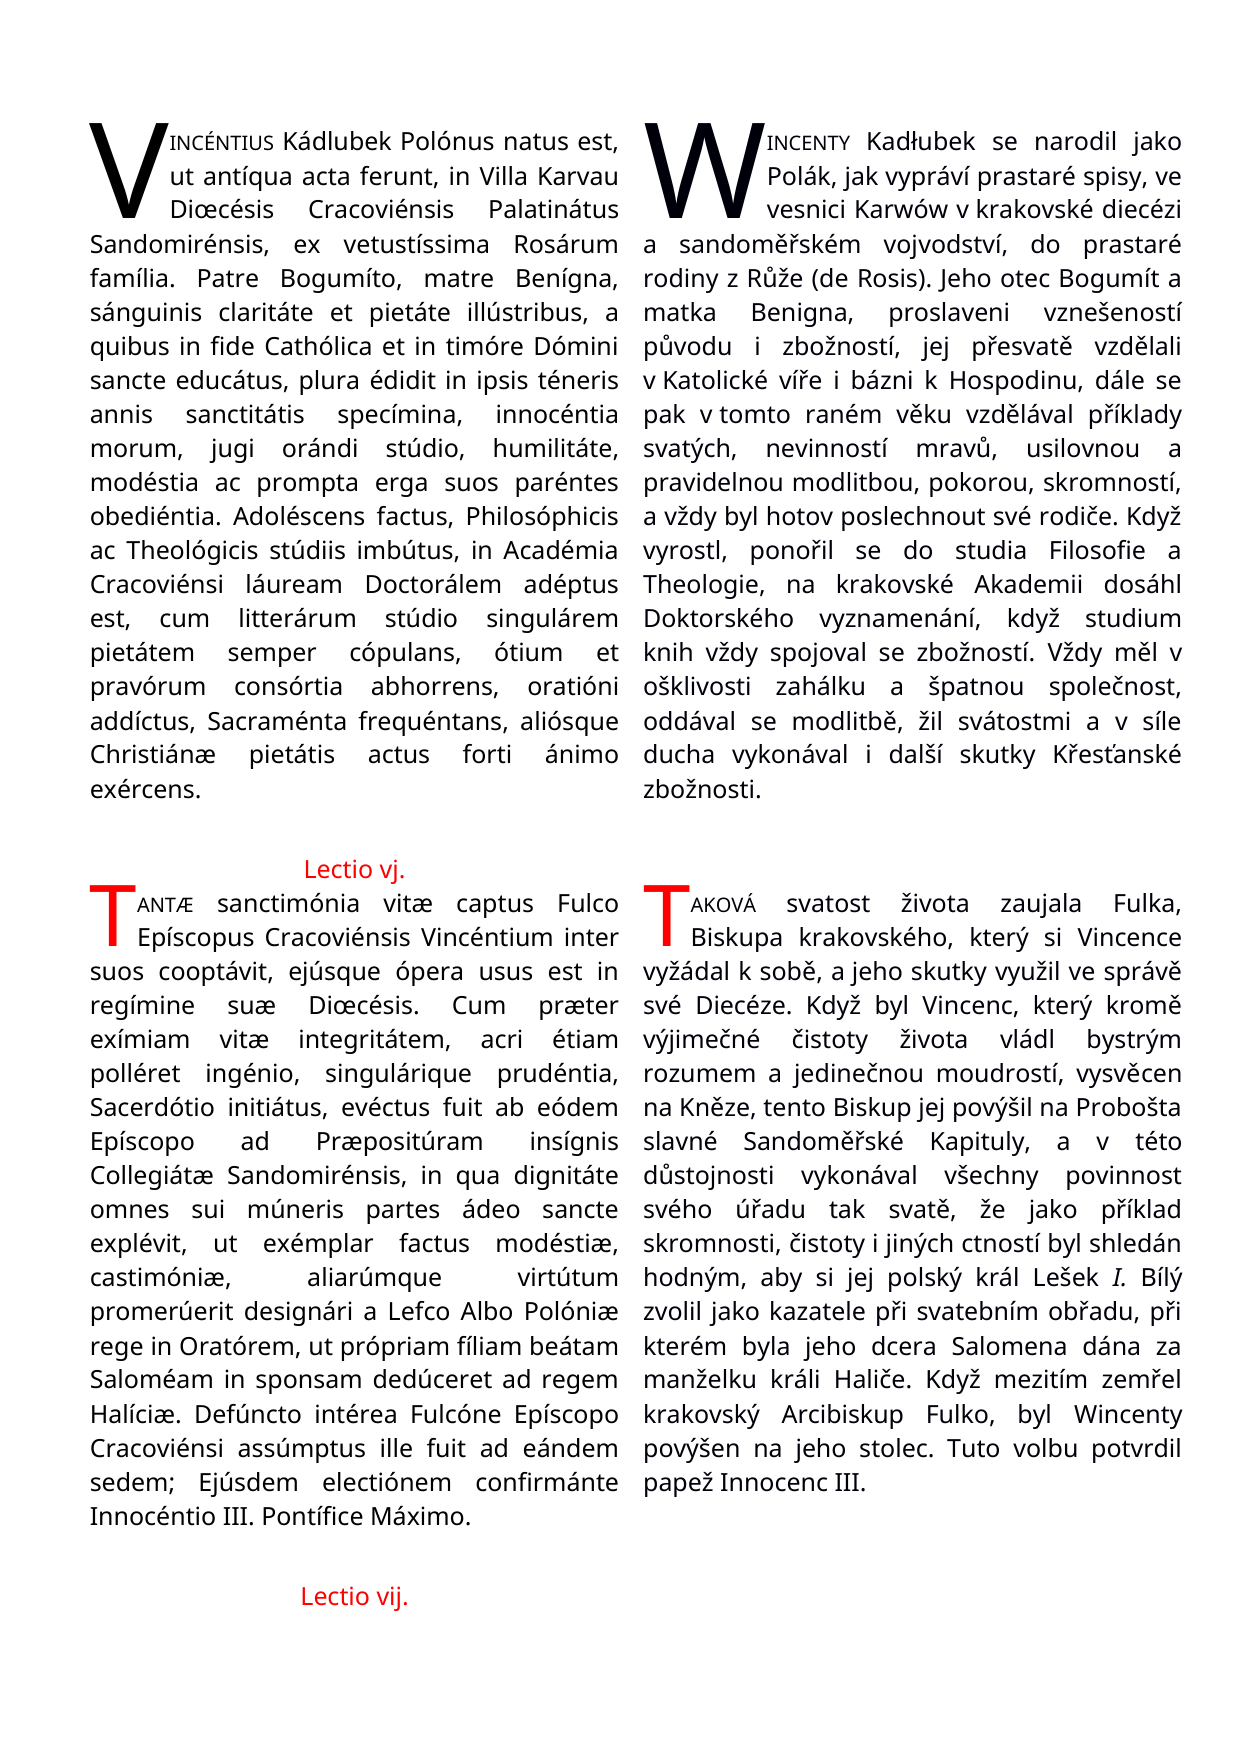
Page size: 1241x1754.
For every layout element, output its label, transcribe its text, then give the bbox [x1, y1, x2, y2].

table_cell Lectio vij. [78, 1573, 631, 1618]
table_cell Taková svatost života zaujala Fulka, Biskupa krakovského, který si Vincence vyžádal k sobě, a jeho skutky využil ve správě své Diecéze. Když byl Vincenc, který kromě výjimečné čistoty života vládl bystrým rozumem a jedinečnou moudrostí, vysvě­cen na Kněze, tento Biskup jej povýšil na Probošta slavné Sandoměřské Kapituly, a v této důstojnosti vykonával všechny povinnost svého úřadu tak svatě, že jako příklad skromnosti, čistoty i jiných ctností byl shledán hodným, aby si jej polský král Lešek I. Bílý zvolil jako kazatele při svatebním obřadu, při kterém byla jeho dcera Salomena dána za manželku králi Haliče. Když mezitím zemřel krakovský Arcibiskup Fulko, byl Wincenty povýšen na jeho stolec. Tuto volbu potvrdil papež Innocenc III. [631, 845, 1194, 1572]
table_cell [631, 1573, 1194, 1618]
table_cell Lectio vj. Tantæ sanctimónia vitæ captus Fulco Epíscopus Cracoviénsis Vincéntium inter suos cooptávit, ejúsque ópera usus est in regímine suæ Diœcésis. Cum præter exímiam vitæ integritátem, acri étiam polléret ingénio, singulárique prudéntia, Sacerdótio initiátus, evéctus fuit ab eódem Epíscopo ad Præpositúram insígnis Collegiátæ Sandomirénsis, in qua dignitáte omnes sui múneris partes ádeo sancte explévit, ut exémplar factus modéstiæ, castimóniæ, aliarúmque virtútum promerúerit designári a Lefco Albo Polóniæ rege in Oratórem, ut própriam fíliam beátam Saloméam in sponsam dedúceret ad regem Halíciæ. Defúncto intérea Fulcóne Epíscopo Cracoviénsi assúmptus ille fuit ad eándem sedem; Ejúsdem electiónem confirmánte Innocéntio III. Pontífice Máximo. [78, 845, 631, 1572]
table_cell Wincenty Kadłubek se narodil jako Polák, jak vypráví prastaré spisy, ve vesnici Karwów v krakovské diecézi a sandoměřském voj­vodství, do prastaré rodiny z Růže (de Rosis). Jeho otec Bogumít a matka Benigna, proslaveni vznešeností původu i zbožností, jej přesvatě vzdělali v Katolické víře i bázni k Hospodinu, dále se pak v tomto raném věku vzdělával příklady svatých, nevinností mravů, usilovnou a pravidelnou modlitbou, pokorou, skromností, a vždy byl hotov poslechnout své rodiče. Když vyrostl, ponořil se do studia Filosofie a Theologie, na krakovské Akademii dosáhl Doktorského vyznamenání, když studium knih vždy spojoval se zbožností. Vždy měl v ošklivosti zahálku a špatnou společnost, oddával se modlitbě, žil svátostmi a v síle ducha vykonával i další skutky Křesťanské zbožnosti. [631, 118, 1194, 845]
table_cell Vincéntius Kádlubek Polónus natus est, ut antíqua acta ferunt, in Villa Karvau Diœcésis Cracoviénsis Palatinátus Sandomirénsis, ex vetustíssima Rosárum família. Patre Bogumíto, matre Benígna, sánguinis claritáte et pietáte illústribus, a quibus in fide Cathólica et in timóre Dómini sancte educátus, plura édidit in ipsis téneris annis sanctitátis specímina, innocéntia morum, jugi orándi stúdio, humilitáte, modéstia ac prompta erga suos paréntes obediéntia. Adoléscens factus, Philosóphicis ac Theológicis stúdiis imbútus, in Académia Cracoviénsi láuream Doctorálem adéptus est, cum litterárum stúdio singulárem pietátem semper cópulans, ótium et pravórum consórtia abhorrens, oratióni addíctus, Sacraménta frequéntans, aliósque Christiánæ pietátis actus forti ánimo exércens. [78, 118, 631, 845]
